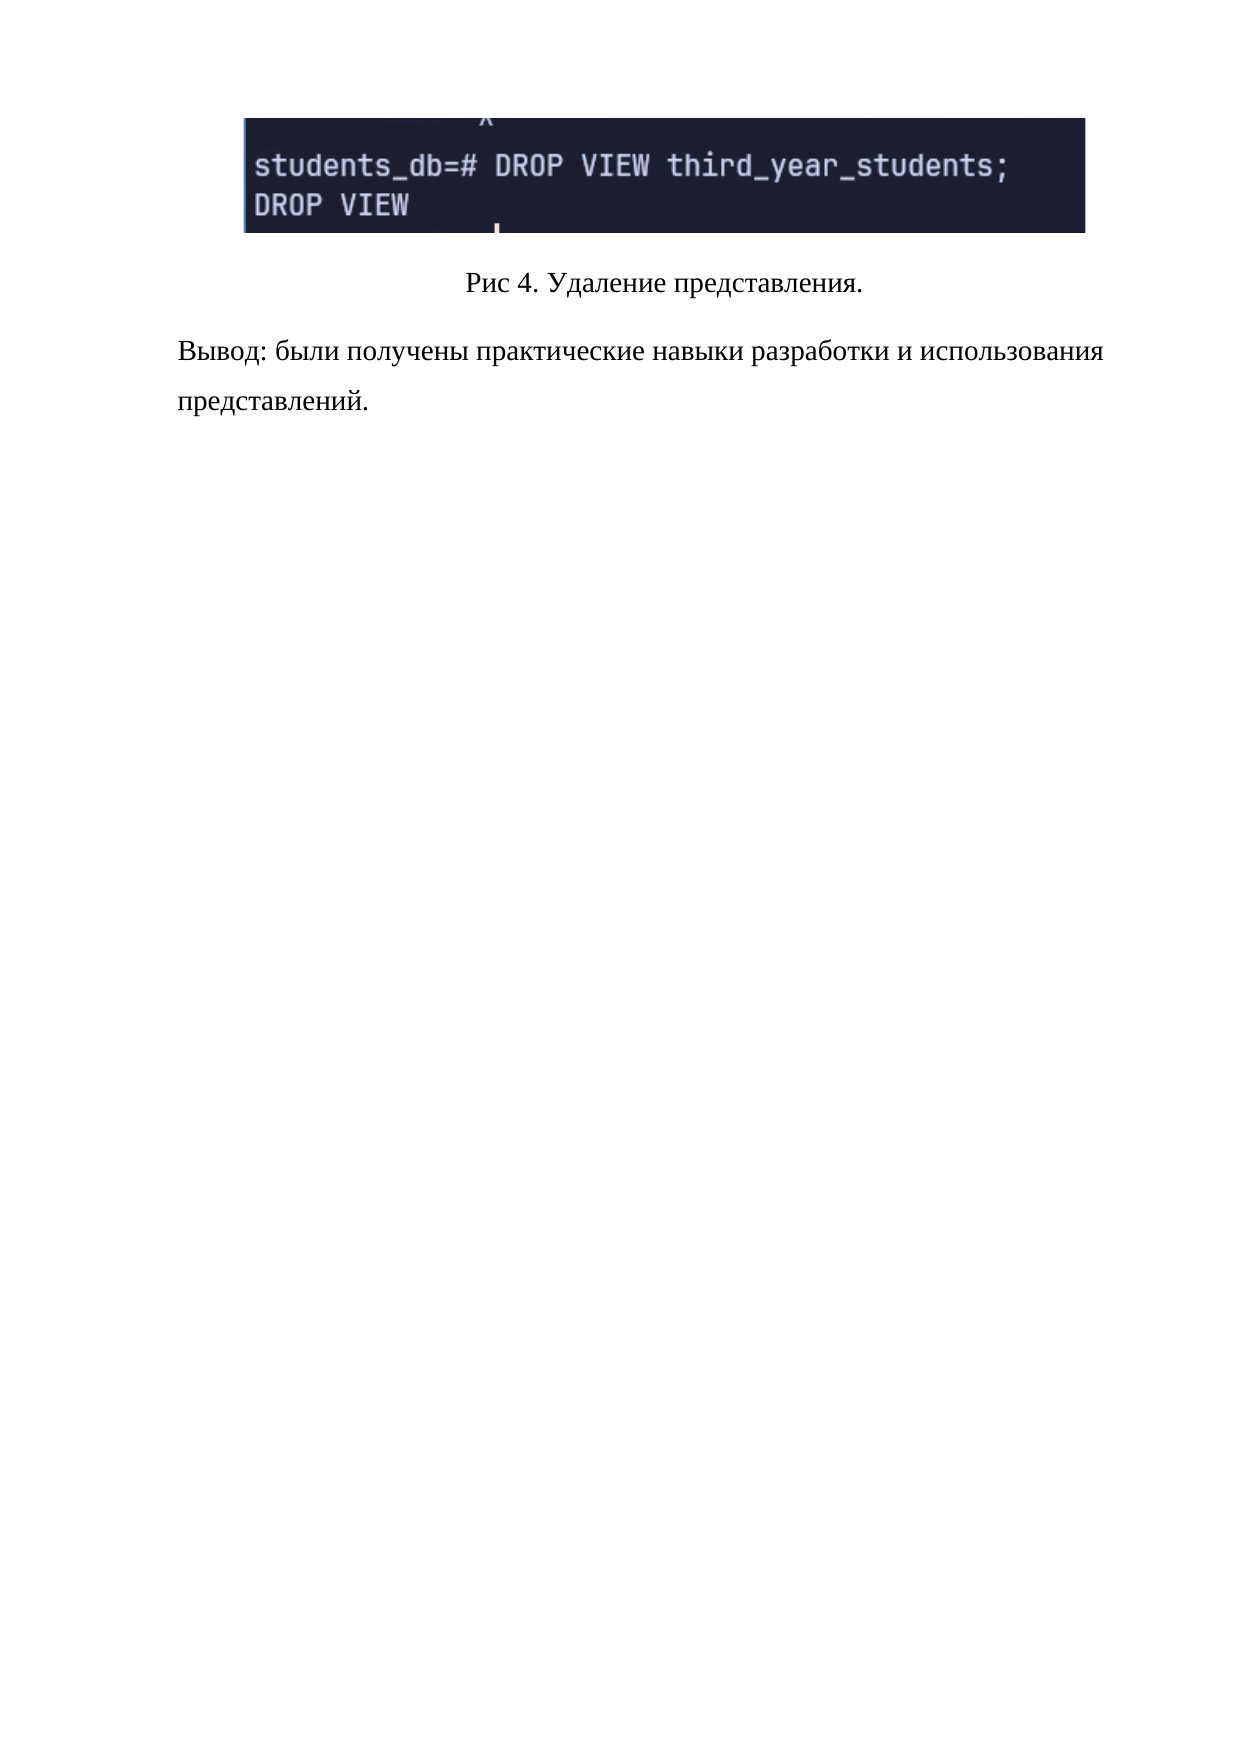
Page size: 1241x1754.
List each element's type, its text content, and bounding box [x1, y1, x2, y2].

text Вывод: были получены практические навыки разработки и использования представлений. [177, 333, 1152, 416]
text Рис 4. Удаление представления. [177, 266, 1152, 299]
picture [243, 118, 1086, 233]
